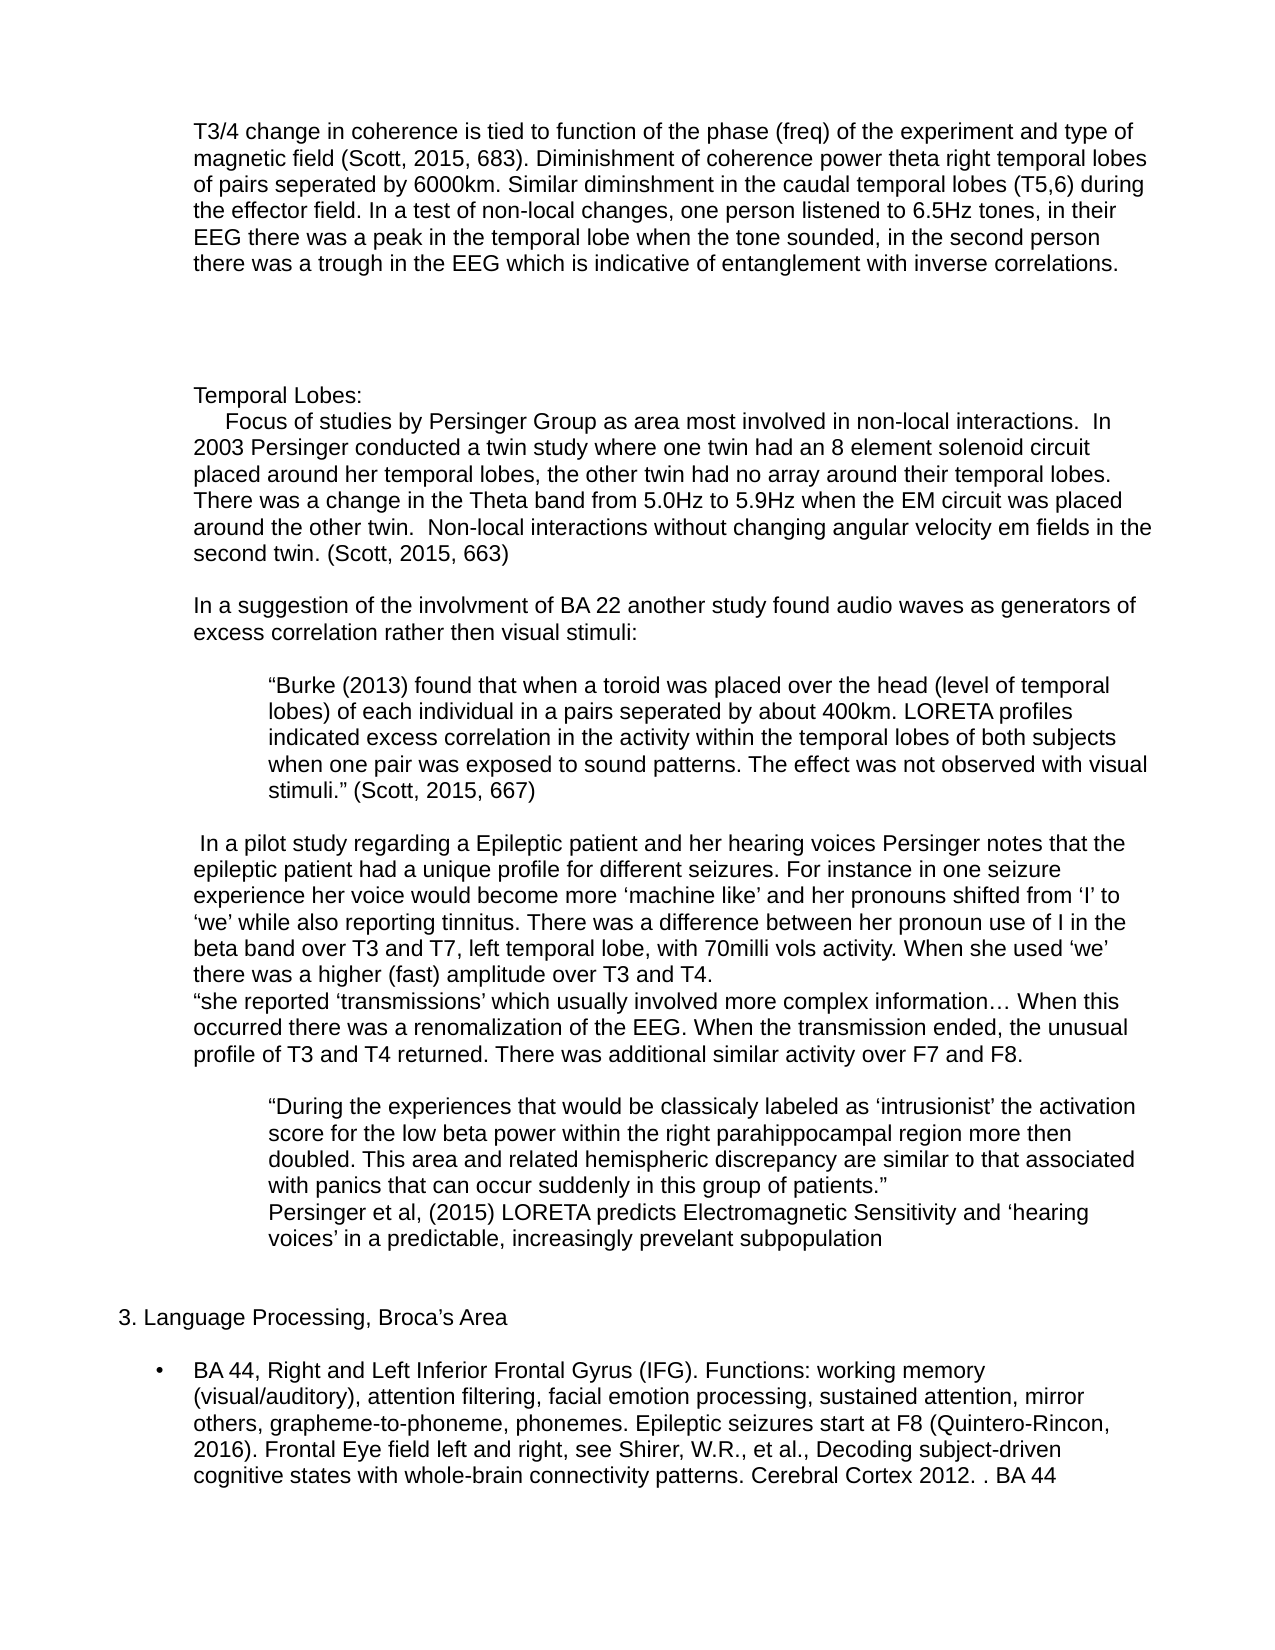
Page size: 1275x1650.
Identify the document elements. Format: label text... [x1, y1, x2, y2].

text “Burke (2013) found that when a toroid was placed over the head (level of temporal lobes) of each individual in a pairs seperated by about 400km. LORETA profiles indicated excess correlation in the activity within the temporal lobes of both subjects when one pair was exposed to sound patterns. The effect was not observed with visual stimuli.” (Scott, 2015, 667) [268, 672, 1157, 803]
text Focus of studies by Persinger Group as area most involved in non-local interactions. In 2003 Persinger conducted a twin study where one twin had an 8 element solenoid circuit placed around her temporal lobes, the other twin had no array around their temporal lobes. There was a change in the Theta band from 5.0Hz to 5.9Hz when the EM circuit was placed around the other twin. Non-local interactions without changing angular velocity em fields in the second twin. (Scott, 2015, 663) [193, 408, 1157, 566]
text Persinger et al, (2015) LORETA predicts Electromagnetic Sensitivity and ‘hearing voices’ in a predictable, increasingly prevelant subpopulation [268, 1199, 1157, 1251]
text T3/4 change in coherence is tied to function of the phase (freq) of the experiment and type of magnetic field (Scott, 2015, 683). Diminishment of coherence power theta right temporal lobes of pairs seperated by 6000km. Similar diminshment in the caudal temporal lobes (T5,6) during the effector field. In a test of non-local changes, one person listened to 6.5Hz tones, in their EEG there was a peak in the temporal lobe when the tone sounded, in the second person there was a trough in the EEG which is indicative of entanglement with inverse correlations. [193, 118, 1157, 276]
text In a suggestion of the involvment of BA 22 another study found audio waves as generators of excess correlation rather then visual stimuli: [193, 592, 1157, 645]
text Temporal Lobes: [193, 382, 1157, 408]
list BA 44, Right and Left Inferior Frontal Gyrus (IFG). Functions: working memory (visual/auditory), attention filtering, facial emotion processing, sustained attention, mirror others, grapheme-to-phoneme, phonemes. Epileptic seizures start at F8 (Quintero-Rincon, 2016). Frontal Eye field left and right, see Shirer, W.R., et al., Decoding subject-driven cognitive states with whole-brain connectivity patterns. Cerebral Cortex 2012. . BA 44 [156, 1357, 1157, 1488]
text 3. Language Processing, Broca’s Area [118, 1304, 1157, 1330]
text “During the experiences that would be classicaly labeled as ‘intrusionist’ the activation score for the low beta power within the right parahippocampal region more then doubled. This area and related hemispheric discrepancy are similar to that associated with panics that can occur suddenly in this group of patients.” [268, 1093, 1157, 1199]
text In a pilot study regarding a Epileptic patient and her hearing voices Persinger notes that the epileptic patient had a unique profile for different seizures. For instance in one seizure experience her voice would become more ‘machine like’ and her pronouns shifted from ‘I’ to ‘we’ while also reporting tinnitus. There was a difference between her pronoun use of I in the beta band over T3 and T7, left temporal lobe, with 70milli vols activity. When she used ‘we’ there was a higher (fast) amplitude over T3 and T4. [193, 830, 1157, 988]
text “she reported ‘transmissions’ which usually involved more complex information… When this occurred there was a renomalization of the EEG. When the transmission ended, the unusual profile of T3 and T4 returned. There was additional similar activity over F7 and F8. [193, 988, 1157, 1067]
